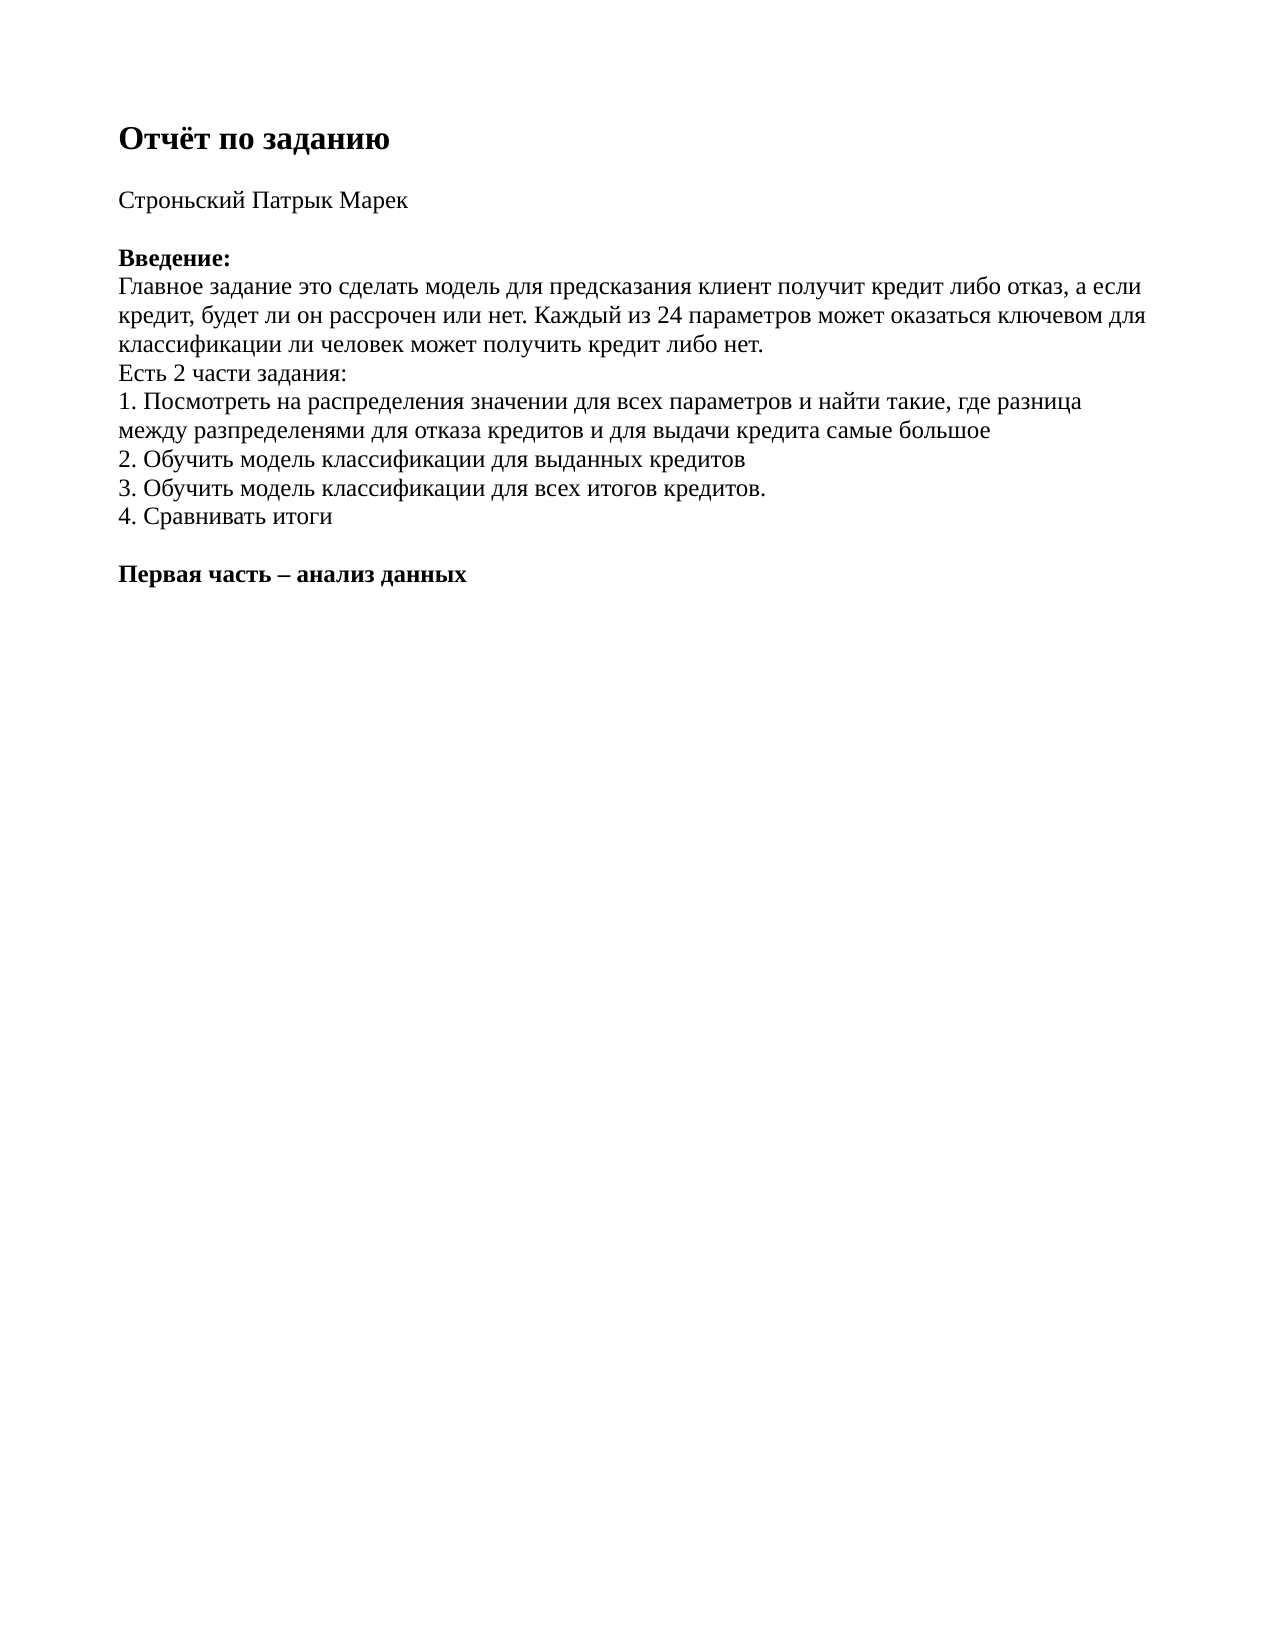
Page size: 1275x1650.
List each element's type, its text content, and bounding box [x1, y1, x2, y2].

text 3. Обучить модель классификации для всех итогов кредитов. [118, 473, 1157, 501]
text Первая часть – анализ данных [118, 559, 1157, 588]
text 2. Обучить модель классификации для выданных кредитов [118, 444, 1157, 473]
text 1. Посмотреть на распределения значении для всех параметров и найти такие, где разница между разпределенями для отказа кредитов и для выдачи кредита самые большое [118, 386, 1157, 444]
text Отчёт по заданию [118, 118, 1157, 156]
text Главное задание это сделать модель для предсказания клиент получит кредит либо отказ, а если кредит, будет ли он рассрочен или нет. Каждый из 24 параметров может оказаться ключевом для классификации ли человек может получить кредит либо нет. [118, 271, 1157, 358]
text Введение: [118, 243, 1157, 271]
text 4. Сравнивать итоги [118, 501, 1157, 530]
text Есть 2 части задания: [118, 358, 1157, 386]
text Строньский Патрык Марек [118, 185, 1157, 214]
